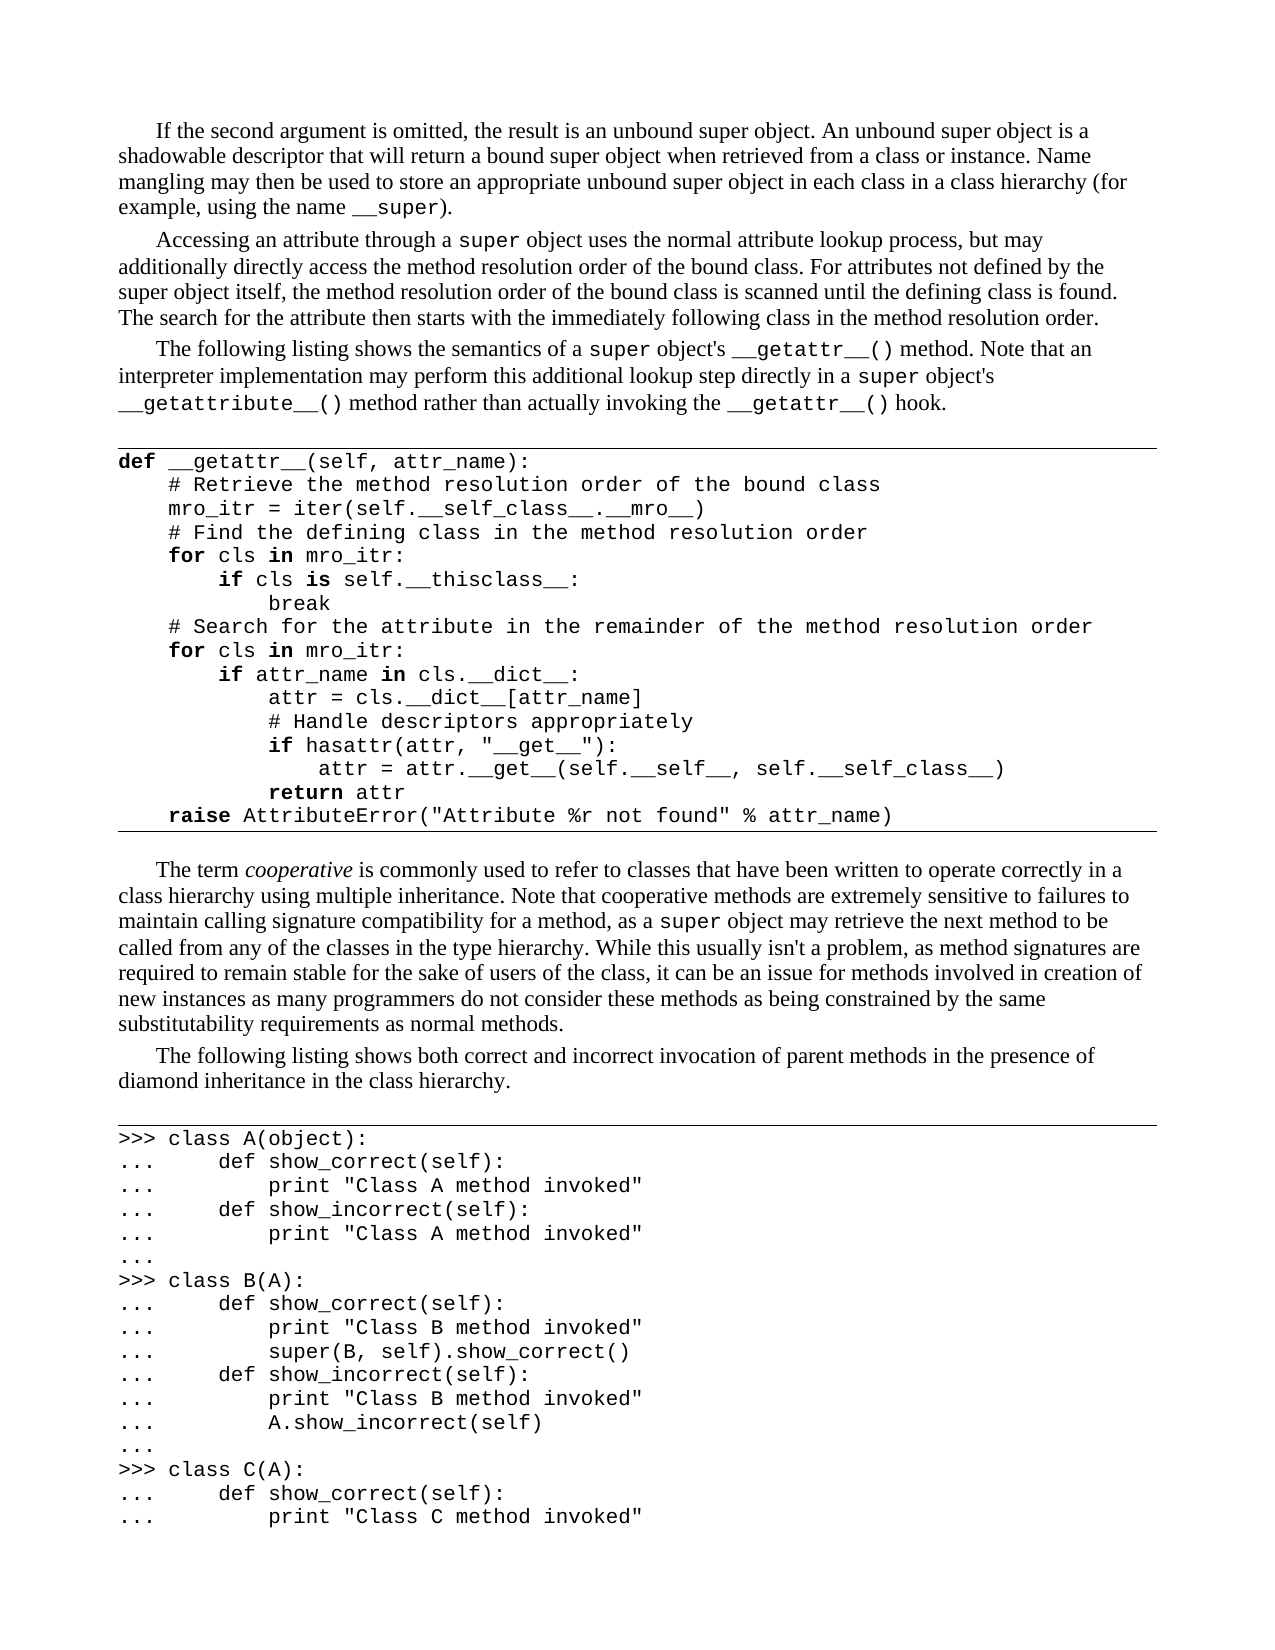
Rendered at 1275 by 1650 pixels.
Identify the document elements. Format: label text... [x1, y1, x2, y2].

text ... print "Class C method invoked" [118, 1506, 1157, 1530]
text ... def show_incorrect(self): [118, 1199, 1157, 1222]
text The following listing shows the semantics of a super object's __getattr__() method. Note that an interpreter implementation may perform this additional lookup step directly in a super object's __getattribute__() method rather than actually invoking the __getattr__() hook. [118, 336, 1157, 416]
text If the second argument is omitted, the result is an unbound super object. An unbound super object is a shadowable descriptor that will return a bound super object when retrieved from a class or instance. Name mangling may then be used to store an appropriate unbound super object in each class in a class hierarchy (for example, using the name __super). [118, 118, 1157, 221]
text attr = cls.__dict__[attr_name] [118, 687, 1157, 711]
text if attr_name in cls.__dict__: [118, 664, 1157, 687]
text if cls is self.__thisclass__: [118, 569, 1157, 593]
text ... def show_correct(self): [118, 1152, 1157, 1175]
text mro_itr = iter(self.__self_class__.__mro__) [118, 498, 1157, 522]
text if hasattr(attr, "__get__"): [118, 734, 1157, 758]
text # Find the defining class in the method resolution order [118, 522, 1157, 545]
text >>> class B(A): [118, 1270, 1157, 1293]
text ... def show_correct(self): [118, 1483, 1157, 1506]
text ... [118, 1435, 1157, 1459]
text ... print "Class A method invoked" [118, 1222, 1157, 1246]
text ... print "Class B method invoked" [118, 1388, 1157, 1412]
text >>> class C(A): [118, 1459, 1157, 1483]
text >>> class A(object): [118, 1126, 1157, 1152]
text return attr [118, 782, 1157, 806]
text # Search for the attribute in the remainder of the method resolution order [118, 616, 1157, 640]
text break [118, 593, 1157, 616]
text The term cooperative is commonly used to refer to classes that have been written to operate correctly in a class hierarchy using multiple inheritance. Note that cooperative methods are extremely sensitive to failures to maintain calling signature compatibility for a method, as a super object may retrieve the next method to be called from any of the classes in the type hierarchy. While this usually isn't a problem, as method signatures are required to remain stable for the sake of users of the class, it can be an issue for methods involved in creation of new instances as many programmers do not consider these methods as being constrained by the same substitutability requirements as normal methods. [118, 857, 1157, 1036]
text for cls in mro_itr: [118, 545, 1157, 569]
text ... def show_correct(self): [118, 1293, 1157, 1317]
text attr = attr.__get__(self.__self__, self.__self_class__) [118, 758, 1157, 782]
text ... super(B, self).show_correct() [118, 1341, 1157, 1364]
text # Handle descriptors appropriately [118, 711, 1157, 734]
text # Retrieve the method resolution order of the bound class [118, 474, 1157, 498]
text for cls in mro_itr: [118, 640, 1157, 664]
text ... print "Class A method invoked" [118, 1175, 1157, 1199]
text The following listing shows both correct and incorrect invocation of parent methods in the presence of diamond inheritance in the class hierarchy. [118, 1043, 1157, 1093]
text raise AttributeError("Attribute %r not found" % attr_name) [118, 806, 1157, 831]
text ... A.show_incorrect(self) [118, 1412, 1157, 1435]
text def __getattr__(self, attr_name): [118, 449, 1157, 474]
text ... def show_incorrect(self): [118, 1364, 1157, 1388]
text Accessing an attribute through a super object uses the normal attribute lookup process, but may additionally directly access the method resolution order of the bound class. For attributes not defined by the super object itself, the method resolution order of the bound class is scanned until the defining class is found. The search for the attribute then starts with the immediately following class in the method resolution order. [118, 227, 1157, 330]
text ... print "Class B method invoked" [118, 1317, 1157, 1341]
text ... [118, 1246, 1157, 1270]
